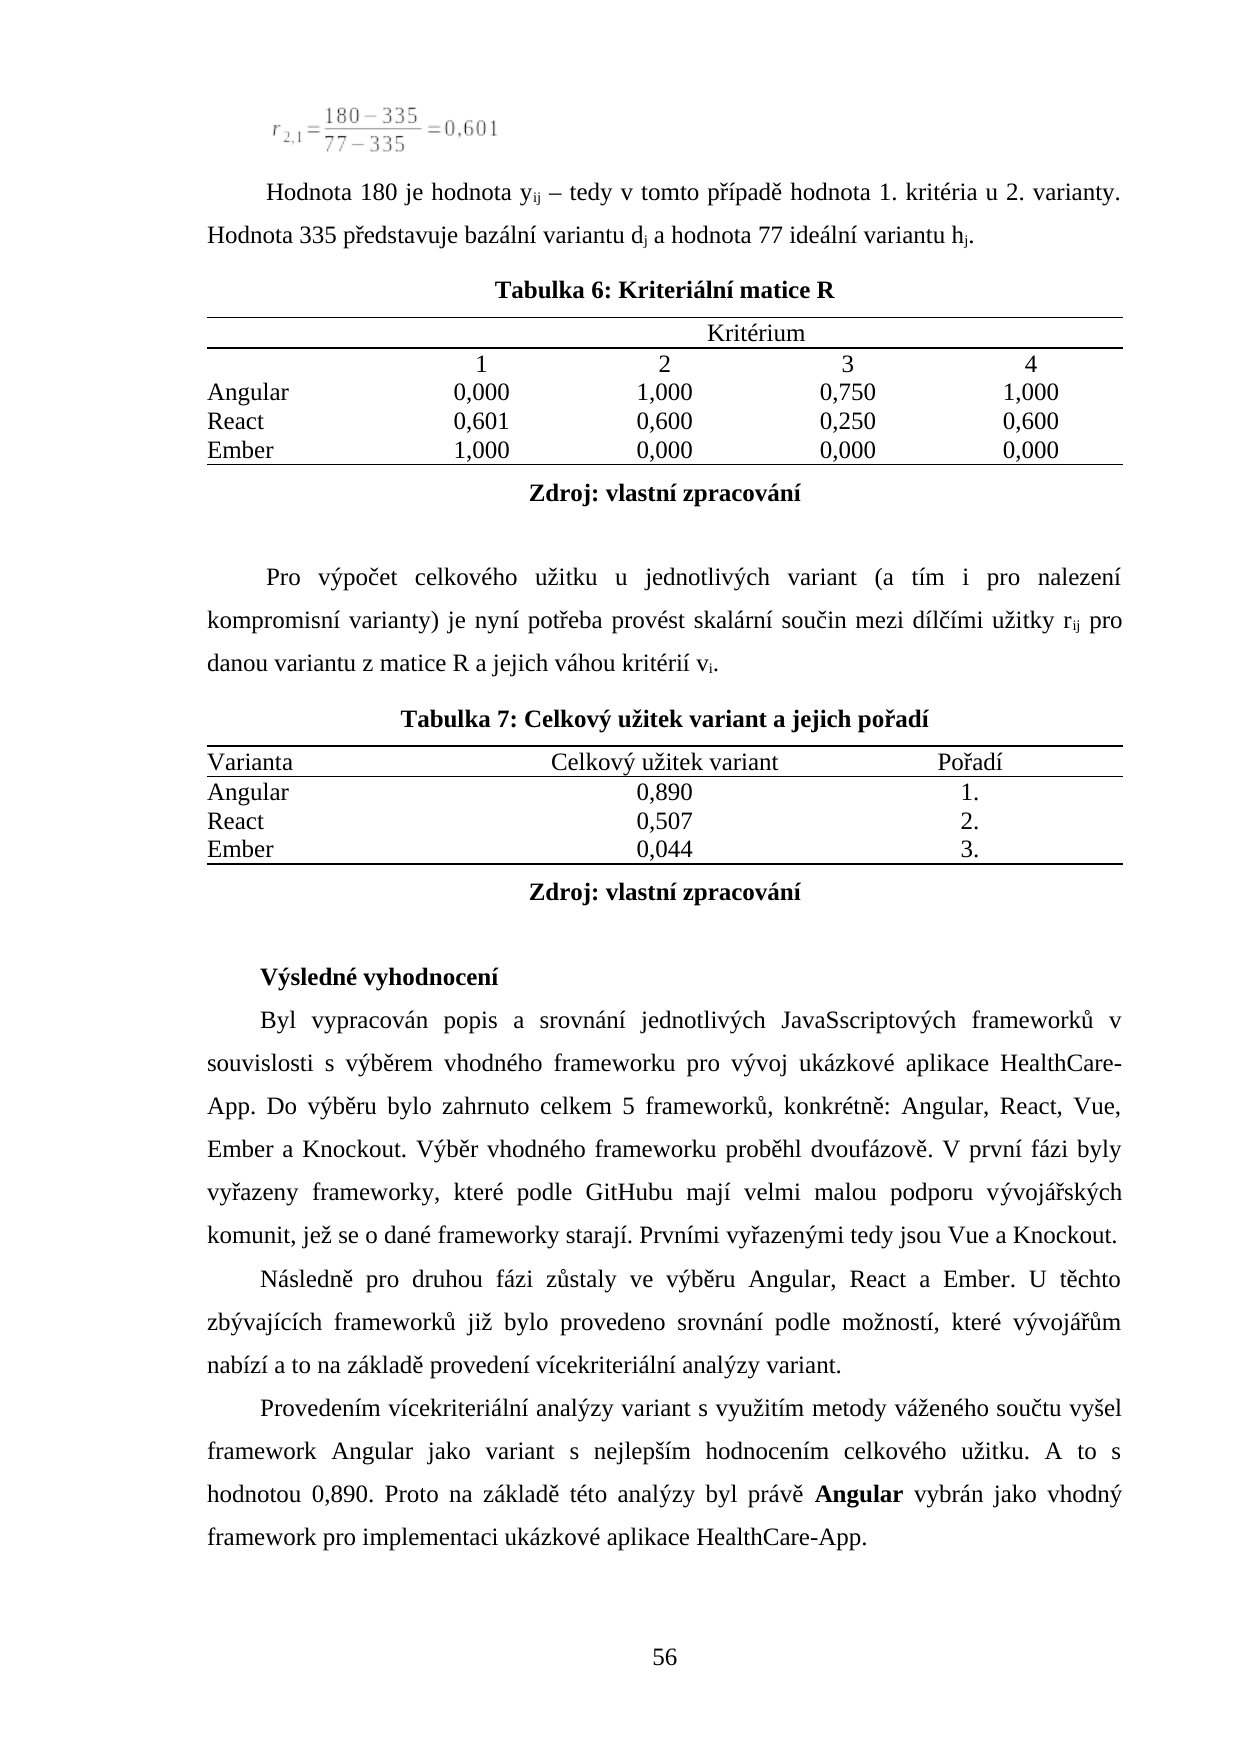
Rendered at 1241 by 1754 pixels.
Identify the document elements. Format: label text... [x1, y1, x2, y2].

table_header Kritérium [390, 318, 1122, 347]
table_cell Angular [207, 777, 512, 806]
table_cell 0,250 [756, 406, 939, 435]
text Tabulka 6: Kriteriální matice R [207, 276, 1122, 304]
table_cell 4 [939, 349, 1122, 377]
table_cell [207, 349, 390, 377]
text Tabulka 7: Celkový užitek variant a jejich pořadí [207, 704, 1122, 733]
table_cell 1,000 [390, 435, 573, 464]
table_cell 0,044 [512, 835, 817, 863]
text Výsledné vyhodnocení [207, 962, 1122, 991]
table_cell 1. [817, 777, 1122, 806]
table_cell 1,000 [939, 378, 1122, 406]
table_header Celkový užitek variant [512, 747, 817, 776]
text Zdroj: vlastní zpracování [207, 877, 1122, 906]
table_cell 0,601 [390, 406, 573, 435]
text Pro výpočet celkového užitku u jednotlivých variant (a tím i pro nalezení kompromisní varianty) je nyní potřeba provést skalární součin mezi dílčími užitky rij pro danou variantu z matice R a jejich váhou kritérií vi. [207, 562, 1122, 677]
table_cell 0,890 [512, 777, 817, 806]
table_cell Ember [207, 835, 512, 863]
table_cell 0,600 [573, 406, 756, 435]
table_cell 3. [817, 835, 1122, 863]
table_cell 3 [756, 349, 939, 377]
table_cell React [207, 806, 512, 834]
table_header [207, 318, 390, 347]
text Zdroj: vlastní zpracování [207, 478, 1122, 506]
table_header Pořadí [817, 747, 1122, 776]
table_cell React [207, 406, 390, 435]
text Hodnota 180 je hodnota yij – tedy v tomto případě hodnota 1. kritéria u 2. varianty. Hodnota 335 představuje bazální variantu dj a hodnota 77 ideální variantu hj. [207, 177, 1122, 249]
table_cell 1 [390, 349, 573, 377]
text Byl vypracován popis a srovnání jednotlivých JavaSscriptových frameworků v souvislosti s výběrem vhodného frameworku pro vývoj ukázkové aplikace HealthCare-App. Do výběru bylo zahrnuto celkem 5 frameworků, konkrétně: Angular, React, Vue, Ember a Knockout. Výběr vhodného frameworku proběhl dvoufázově. V první fázi byly vyřazeny frameworky, které podle GitHubu mají velmi malou podporu vývojářských komunit, jež se o dané frameworky starají. Prvními vyřazenými tedy jsou Vue a Knockout. [207, 1005, 1122, 1249]
table_cell 0,000 [573, 435, 756, 464]
table_cell Ember [207, 435, 390, 464]
table_cell 0,000 [939, 435, 1122, 464]
table_cell 0,750 [756, 378, 939, 406]
table_cell 1,000 [573, 378, 756, 406]
table_header Varianta [207, 747, 512, 776]
table_cell 0,507 [512, 806, 817, 834]
text Následně pro druhou fázi zůstaly ve výběru Angular, React a Ember. U těchto zbývajících frameworků již bylo provedeno srovnání podle možností, které vývojářům nabízí a to na základě provedení vícekriteriální analýzy variant. [207, 1264, 1122, 1379]
text Provedením vícekriteriální analýzy variant s využitím metody váženého součtu vyšel framework Angular jako variant s nejlepším hodnocením celkového užitku. A to s hodnotou 0,890. Proto na základě této analýzy byl právě Angular vybrán jako vhodný framework pro implementaci ukázkové aplikace HealthCare-App. [207, 1393, 1122, 1551]
table_cell Angular [207, 378, 390, 406]
table_cell 0,600 [939, 406, 1122, 435]
table_cell 2. [817, 806, 1122, 834]
table_cell 2 [573, 349, 756, 377]
table_cell 0,000 [756, 435, 939, 464]
table_cell 0,000 [390, 378, 573, 406]
